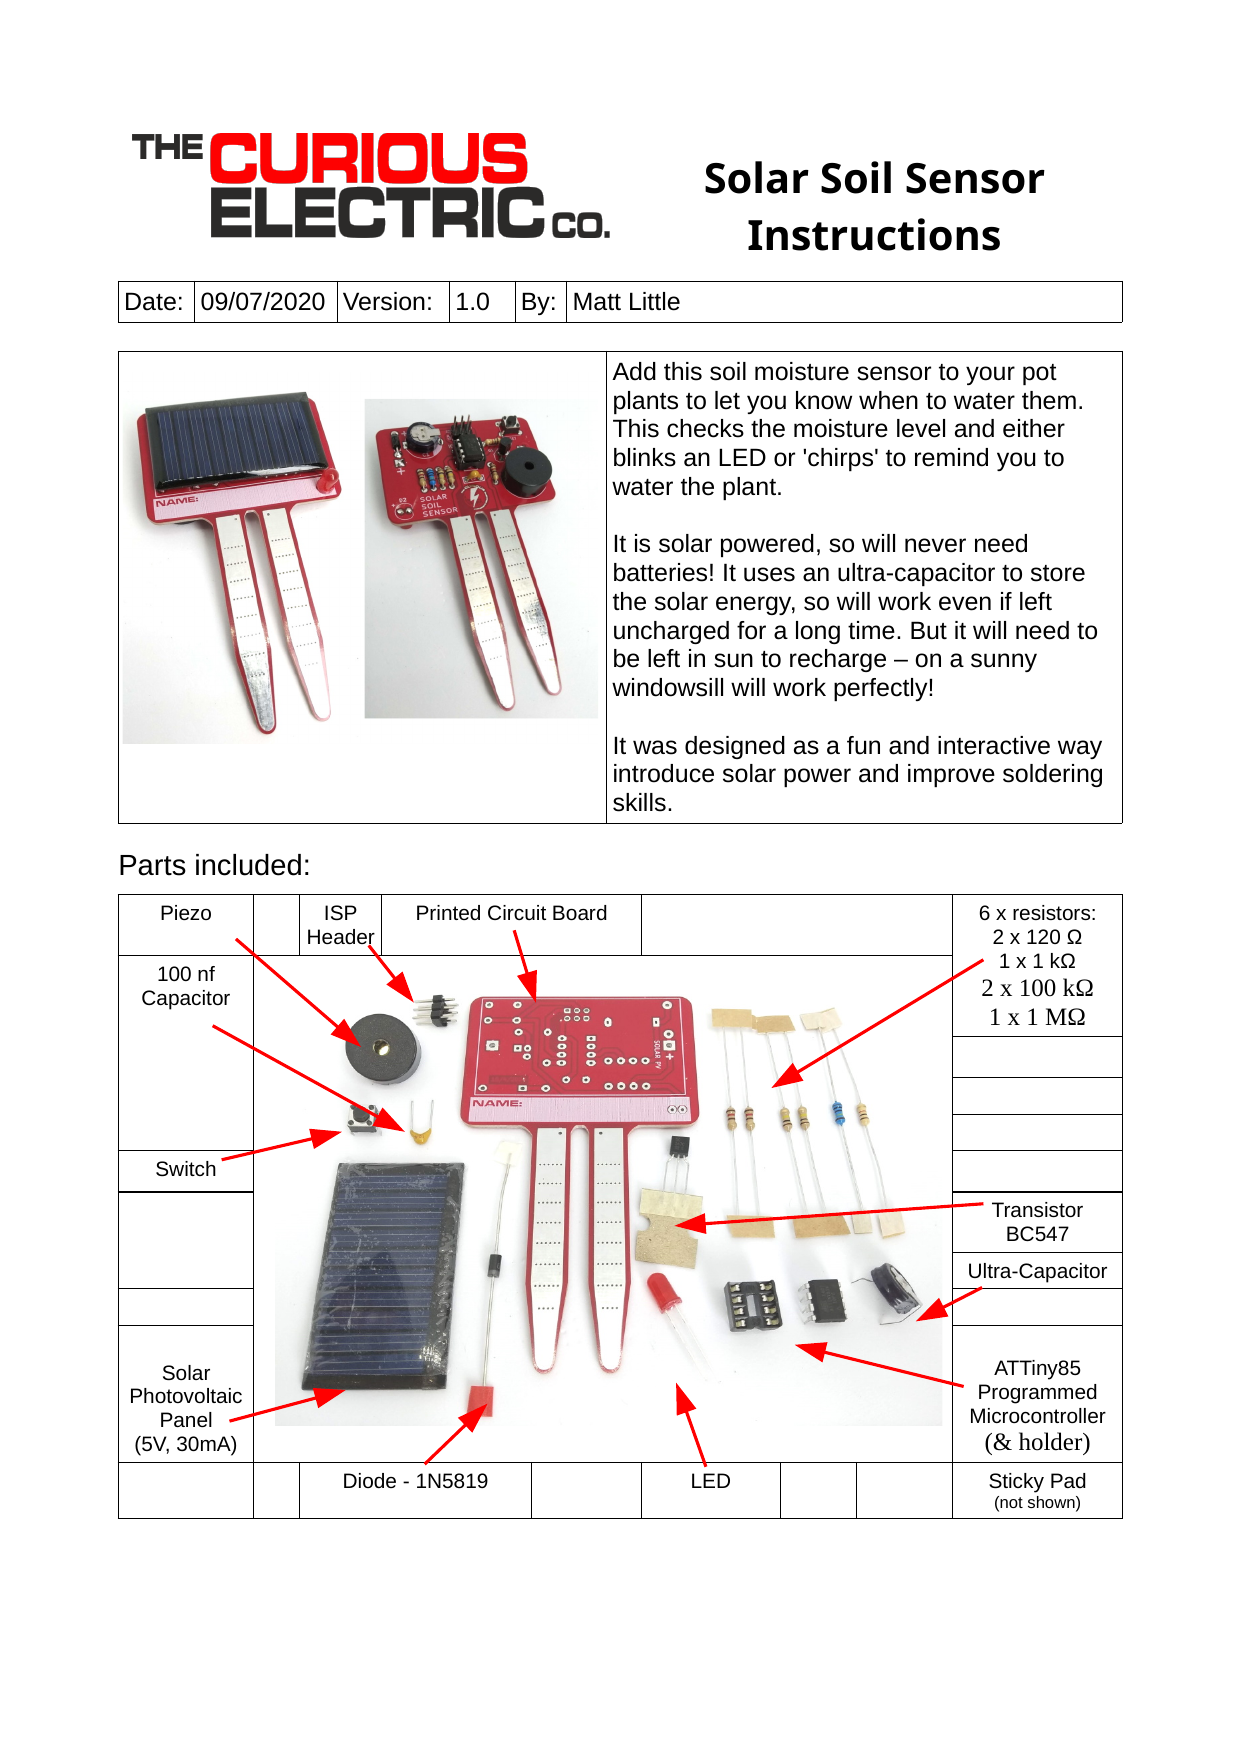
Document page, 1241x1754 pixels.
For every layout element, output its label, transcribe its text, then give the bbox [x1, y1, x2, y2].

table_header 09/07/2020 [195, 282, 337, 321]
table_header Matt Little [567, 282, 1122, 321]
table_header [119, 352, 606, 823]
table_cell [254, 1411, 461, 1462]
table_cell [254, 1150, 275, 1412]
table_cell Diode - 1N5819 [300, 1463, 531, 1517]
table_header [642, 895, 952, 954]
table_cell [943, 1208, 952, 1305]
table_cell [953, 1037, 1122, 1077]
table_cell [953, 1151, 1122, 1191]
table_cell Ultra-Capacitor [953, 1253, 1122, 1288]
table_cell LED [642, 1463, 780, 1517]
table_cell [953, 1289, 973, 1300]
table_cell [694, 1384, 952, 1462]
table_header ISP Header [300, 895, 381, 954]
table_header 6 x resistors: 2 x 120 Ω 1 x 1 kΩ 2 x 100 kΩ 1 x 1 MΩ [953, 895, 1122, 1036]
table_cell [524, 956, 952, 981]
table_cell [953, 1289, 1122, 1325]
table_cell [254, 1463, 299, 1517]
table_cell [254, 958, 277, 1057]
table_cell Transistor BC547 [953, 1193, 1122, 1252]
table_cell 100 nf Capacitor [119, 956, 253, 1150]
table_cell [781, 1463, 856, 1517]
table_header By: [516, 282, 566, 321]
table_header Solar Soil Sensor Instructions [626, 118, 1123, 281]
table_cell ATTiny85 Programmed Microcontroller (& holder) [953, 1326, 1122, 1462]
table_header Printed Circuit Board [382, 895, 641, 954]
table_cell [857, 1463, 952, 1517]
table_header [254, 895, 299, 954]
table_cell [431, 1426, 702, 1462]
table_cell [953, 1115, 1122, 1150]
table_cell [532, 1463, 641, 1517]
table_cell [254, 1051, 275, 1150]
table_cell [260, 956, 391, 978]
subtitle Parts included: [118, 848, 1122, 882]
table_cell [943, 982, 952, 1205]
table_cell [119, 1193, 253, 1288]
table_cell Solar Photovoltaic Panel (5V, 30mA) [119, 1326, 253, 1462]
table_cell [943, 1306, 952, 1381]
table_cell [380, 956, 525, 978]
table_header 1.0 [450, 282, 515, 321]
table_header Date: [119, 282, 194, 321]
table_header Add this soil moisture sensor to your pot plants to let you know when to water them. This checks the moisture level and either blinks an LED or 'chirps' to remind you to water the plant. It is solar powered, so will never need batteries! It uses an ultra-capacitor to store the solar energy, so will work even if left uncharged for a long time. But it will need to be left in sun to recharge – on a sunny windowsill will work perfectly! It was designed as a fun and interactive way introduce solar power and improve soldering skills. [607, 352, 1122, 823]
table_header Version: [338, 282, 449, 321]
table_cell Sticky Pad (not shown) [953, 1463, 1122, 1517]
table_header [118, 118, 626, 281]
table_cell [119, 1289, 253, 1325]
table_cell [119, 1463, 253, 1517]
table_cell Switch [119, 1151, 253, 1191]
table_cell [953, 1078, 1122, 1114]
table_header Piezo [119, 895, 253, 954]
